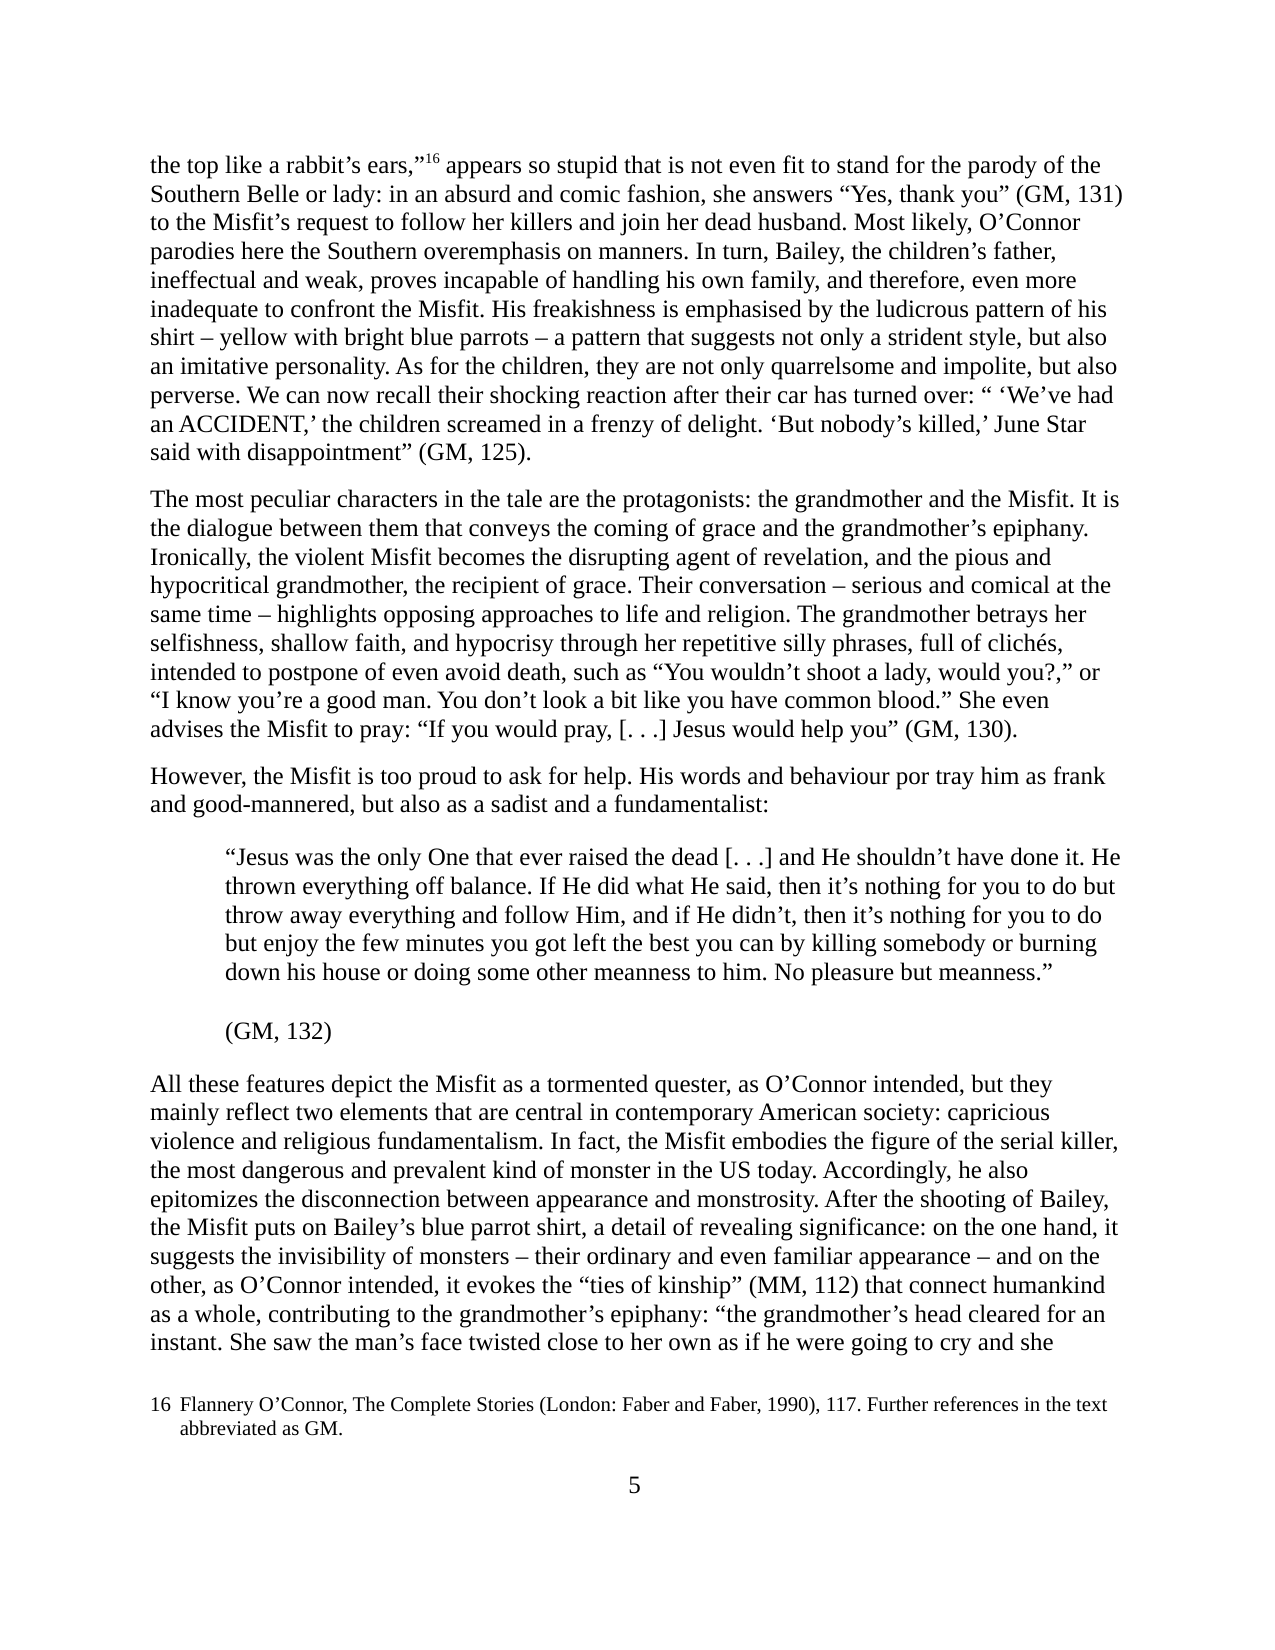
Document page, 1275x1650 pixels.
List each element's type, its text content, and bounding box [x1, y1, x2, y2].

text “Jesus was the only One that ever raised the dead [. . .] and He shouldn’t have done it. He thrown everything off balance. If He did what He said, then it’s nothing for you to do but throw away everything and follow Him, and if He didn’t, then it’s nothing for you to do but enjoy the few minutes you got left the best you can by killing somebody or burning down his house or doing some other meanness to him. No pleasure but meanness.” [225, 842, 1125, 986]
text (GM, 132) [225, 1016, 1125, 1045]
text All these features depict the Misfit as a tormented quester, as O’Connor intended, but they mainly reflect two elements that are central in contemporary American society: capricious violence and religious fundamentalism. In fact, the Misfit embodies the figure of the serial killer, the most dangerous and prevalent kind of monster in the US today. Accordingly, he also epitomizes the disconnection between appearance and monstrosity. After the shooting of Bailey, the Misfit puts on Bailey’s blue parrot shirt, a detail of revealing significance: on the one hand, it suggests the invisibility of monsters – their ordinary and even familiar appearance – and on the other, as O’Connor intended, it evokes the “ties of kinship” (MM, 112) that connect humankind as a whole, contributing to the grandmother’s epiphany: “the grandmother’s head cleared for an instant. She saw the man’s face twisted close to her own as if he were going to cry and she [150, 1069, 1125, 1356]
text the top like a rabbit’s ears,” appears so stupid that is not even fit to stand for the parody of the Southern Belle or lady: in an absurd and comic fashion, she answers “Yes, thank you” (GM, 131) to the Misfit’s request to follow her killers and join her dead husband. Most likely, O’Connor parodies here the Southern overemphasis on manners. In turn, Bailey, the children’s father, ineffectual and weak, proves incapable of handling his own family, and therefore, even more inadequate to confront the Misfit. His freakishness is emphasised by the ludicrous pattern of his shirt – yellow with bright blue parrots – a pattern that suggests not only a strident style, but also an imitative personality. As for the children, they are not only quarrelsome and impolite, but also perverse. We can now recall their shocking reaction after their car has turned over: “ ‘We’ve had an ACCIDENT,’ the children screamed in a frenzy of delight. ‘But nobody’s killed,’ June Star said with disappointment” (GM, 125). [150, 150, 1125, 466]
text However, the Misfit is too proud to ask for help. His words and behaviour por tray him as frank and good-mannered, but also as a sadist and a fundamentalist: [150, 761, 1125, 818]
text Flannery O’Connor, The Complete Stories (London: Faber and Faber, 1990), 117. Further references in the text abbreviated as GM. [150, 1392, 1125, 1440]
text The most peculiar characters in the tale are the protagonists: the grandmother and the Misfit. It is the dialogue between them that conveys the coming of grace and the grandmother’s epiphany. Ironically, the violent Misfit becomes the disrupting agent of revelation, and the pious and hypocritical grandmother, the recipient of grace. Their conversation – serious and comical at the same time – highlights opposing approaches to life and religion. The grandmother betrays her selfishness, shallow faith, and hypocrisy through her repetitive silly phrases, full of clichés, intended to postpone of even avoid death, such as “You wouldn’t shoot a lady, would you?,” or “I know you’re a good man. You don’t look a bit like you have common blood.” She even advises the Misfit to pray: “If you would pray, [. . .] Jesus would help you” (GM, 130). [150, 484, 1125, 743]
